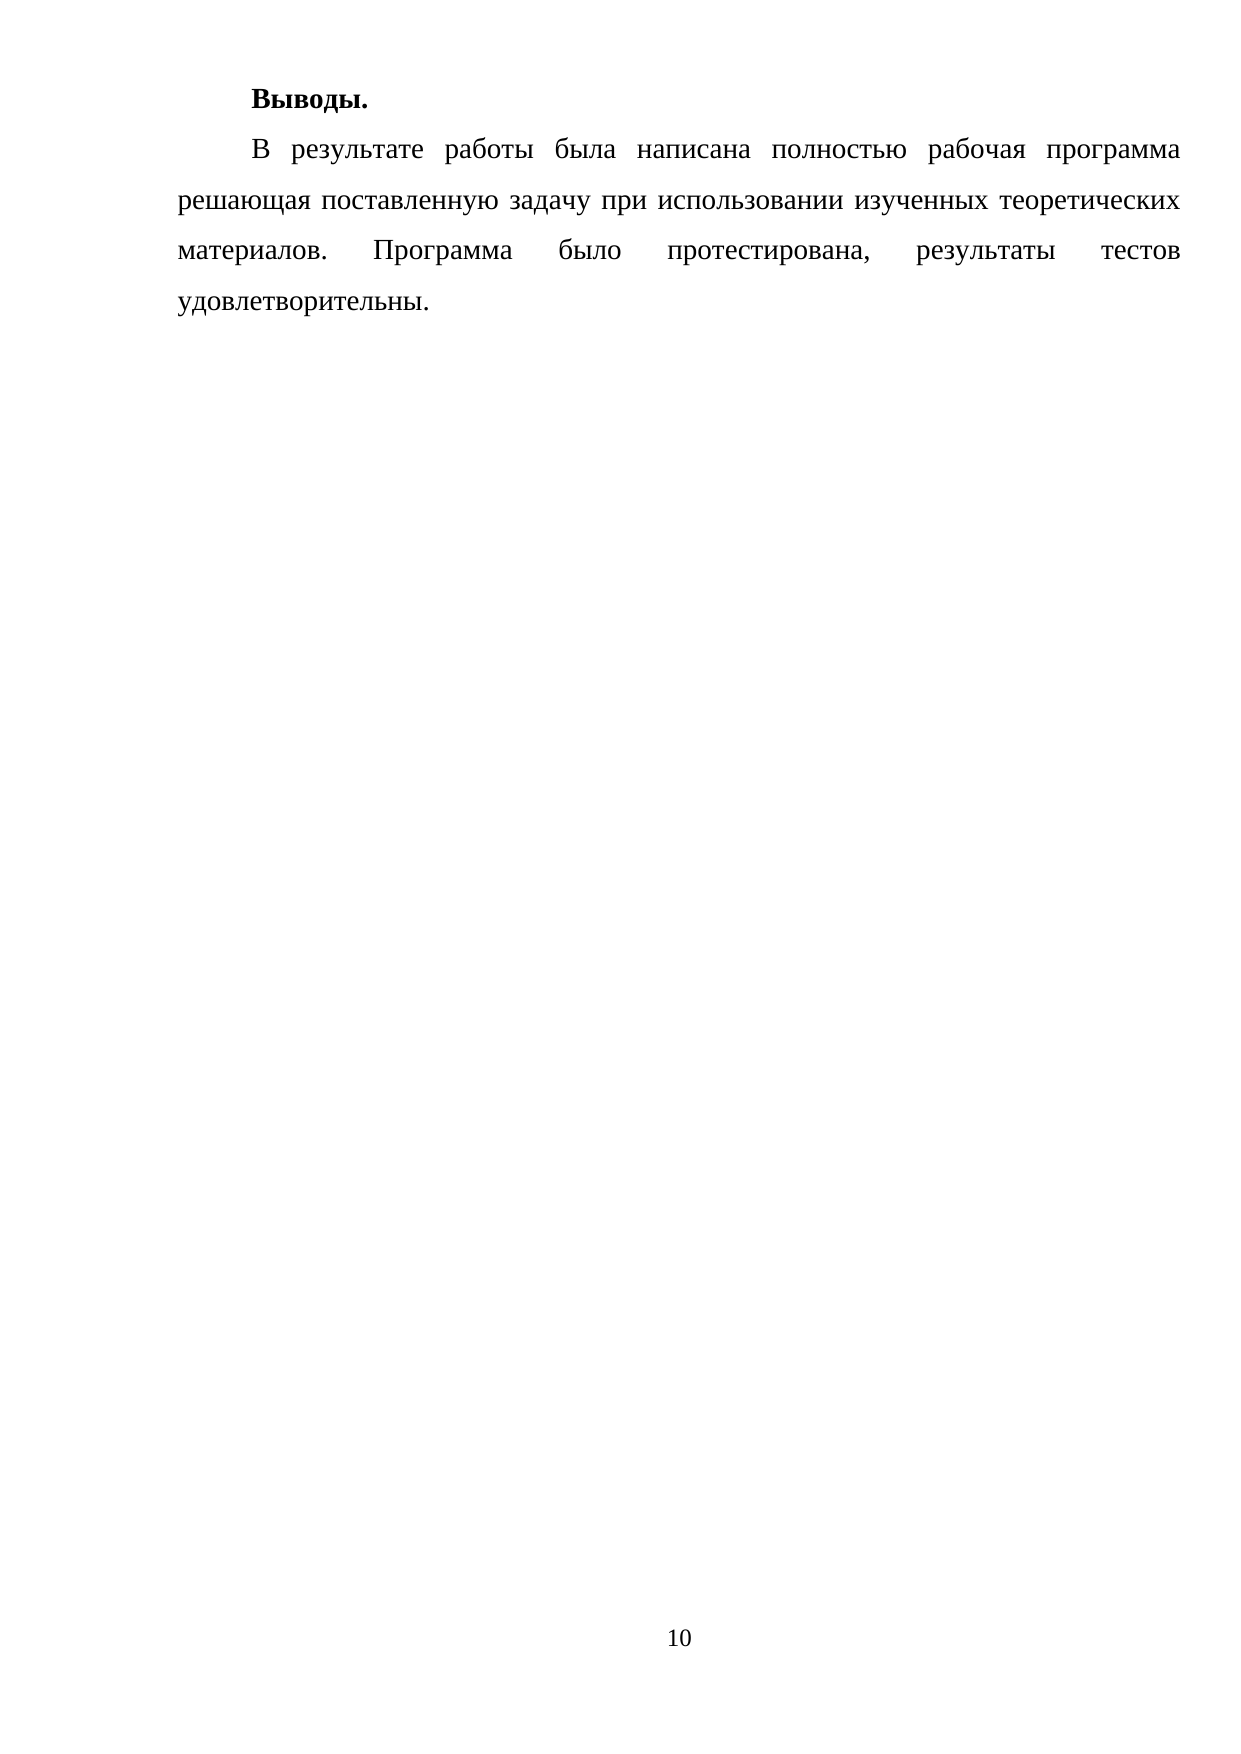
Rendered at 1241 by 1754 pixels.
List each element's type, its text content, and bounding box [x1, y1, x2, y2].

text В результате работы была написана полностью рабочая программа решающая поставленную задачу при использовании изученных теоретических материалов. Программа было протестирована, результаты тестов удовлетворительны. [177, 132, 1181, 316]
text Выводы. [177, 81, 1181, 115]
